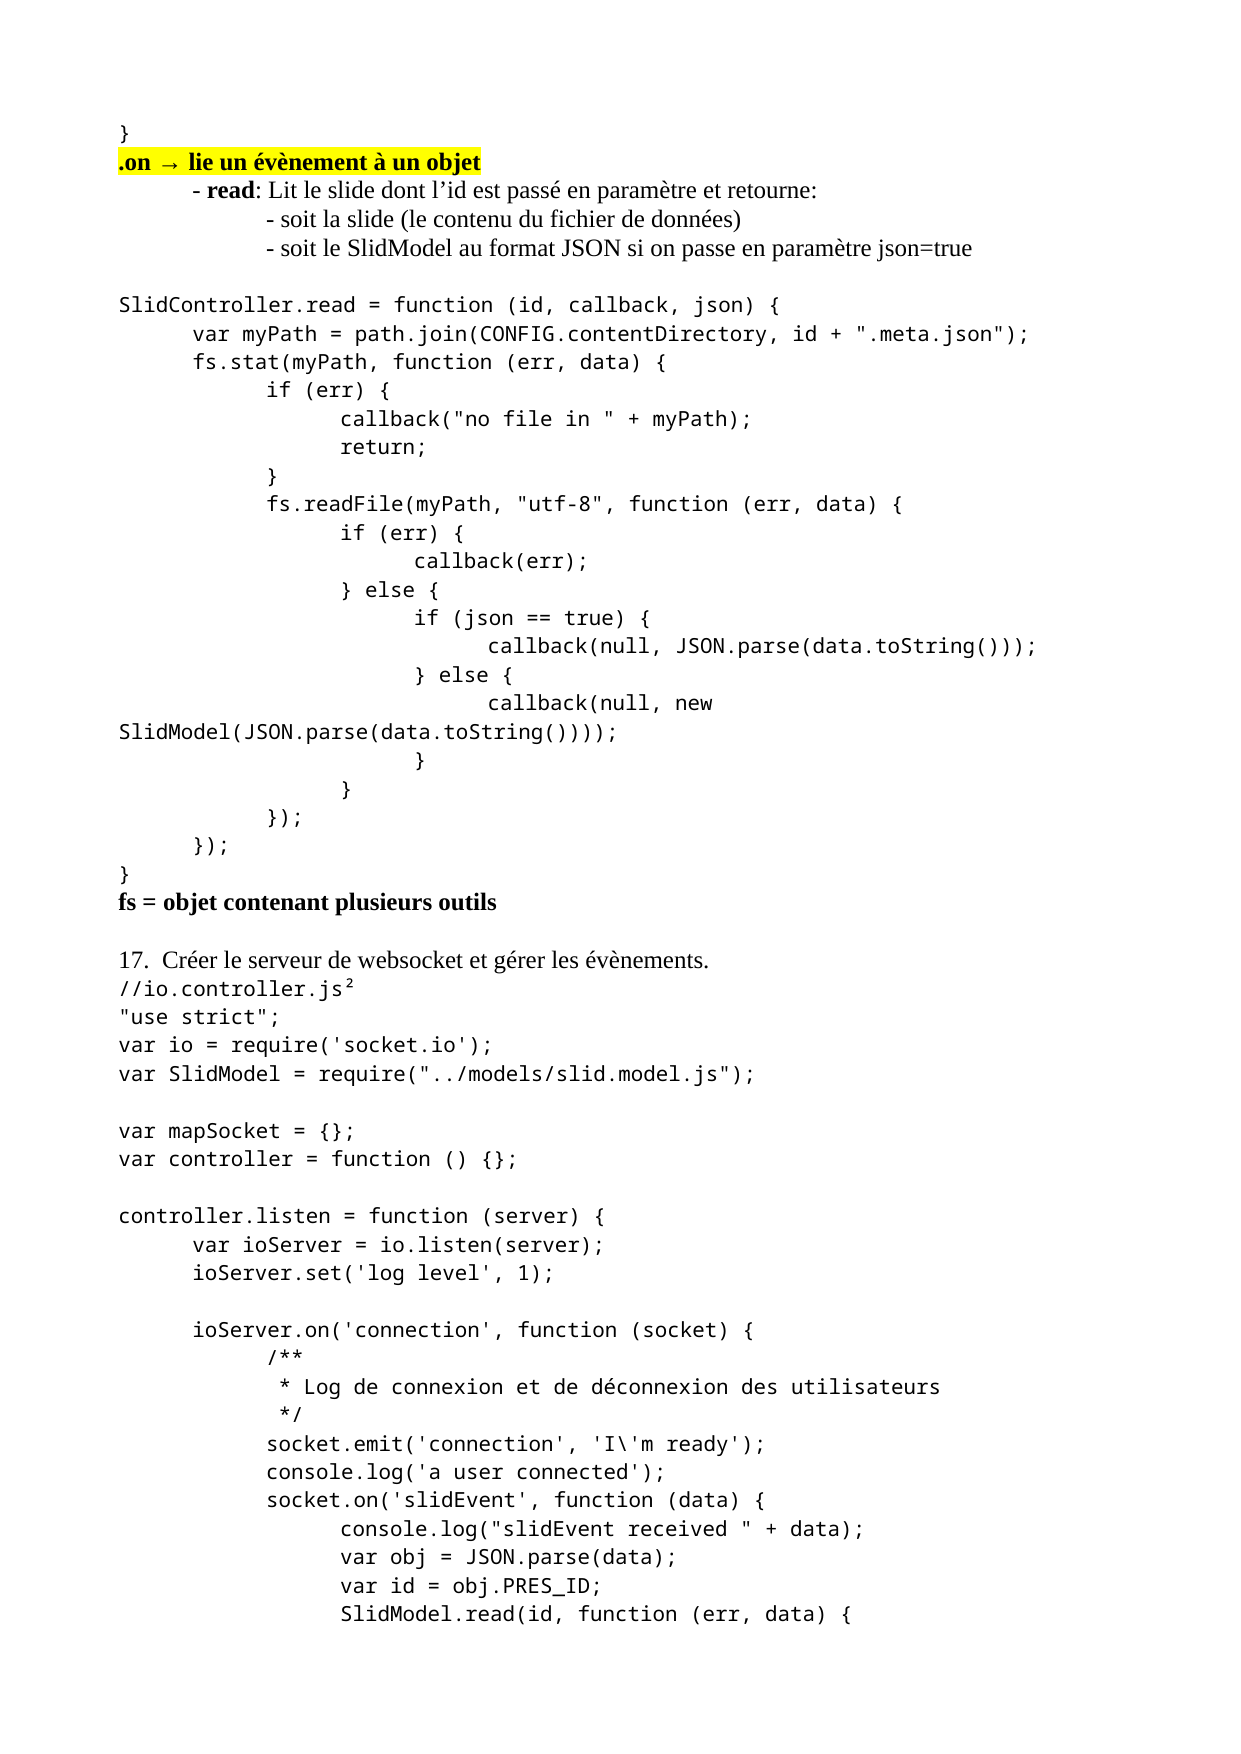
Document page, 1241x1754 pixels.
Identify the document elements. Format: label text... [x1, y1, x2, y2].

text SlidModel.read(id, function (err, data) { [118, 1599, 1122, 1628]
text } [118, 118, 1122, 147]
text controller.listen = function (server) { [118, 1201, 1122, 1230]
text callback(err); [118, 546, 1122, 575]
text socket.on('slidEvent', function (data) { [118, 1486, 1122, 1514]
text "use strict"; [118, 1002, 1122, 1031]
text - soit le SlidModel au format JSON si on passe en paramètre json=true [118, 233, 1122, 262]
text var obj = JSON.parse(data); [118, 1542, 1122, 1571]
text var ioServer = io.listen(server); [118, 1230, 1122, 1258]
text console.log("slidEvent received " + data); [118, 1514, 1122, 1542]
text } else { [118, 575, 1122, 603]
text //io.controller.js² [118, 974, 1122, 1002]
text callback("no file in " + myPath); [118, 404, 1122, 432]
text } [118, 461, 1122, 489]
text SlidController.read = function (id, callback, json) { [118, 290, 1122, 319]
text */ [118, 1400, 1122, 1429]
text console.log('a user connected'); [118, 1457, 1122, 1486]
text fs = objet contenant plusieurs outils [118, 887, 1122, 916]
text callback(null, JSON.parse(data.toString())); [118, 632, 1122, 660]
text * Log de connexion et de déconnexion des utilisateurs [118, 1372, 1122, 1400]
text callback(null, new SlidModel(JSON.parse(data.toString()))); [118, 688, 1122, 745]
text var myPath = path.join(CONFIG.contentDirectory, id + ".meta.json"); [118, 319, 1122, 347]
text ioServer.set('log level', 1); [118, 1258, 1122, 1287]
text } [118, 859, 1122, 887]
text fs.stat(myPath, function (err, data) { [118, 347, 1122, 376]
text } [118, 774, 1122, 802]
text }); [118, 831, 1122, 859]
text var io = require('socket.io'); [118, 1031, 1122, 1059]
text }); [118, 802, 1122, 831]
text return; [118, 432, 1122, 461]
text - read: Lit le slide dont l’id est passé en paramètre et retourne: [118, 175, 1122, 204]
text } [118, 745, 1122, 774]
text if (err) { [118, 518, 1122, 546]
text var controller = function () {}; [118, 1144, 1122, 1173]
text if (json == true) { [118, 603, 1122, 632]
text var mapSocket = {}; [118, 1116, 1122, 1144]
text var id = obj.PRES_ID; [118, 1571, 1122, 1599]
text .on → lie un évènement à un objet [118, 147, 1122, 175]
text if (err) { [118, 376, 1122, 404]
text } else { [118, 660, 1122, 688]
text ioServer.on('connection', function (socket) { [118, 1315, 1122, 1343]
text 17. Créer le serveur de websocket et gérer les évènements. [118, 945, 1122, 974]
text var SlidModel = require("../models/slid.model.js"); [118, 1059, 1122, 1087]
text /** [118, 1343, 1122, 1372]
text - soit la slide (le contenu du fichier de données) [118, 204, 1122, 233]
text fs.readFile(myPath, "utf-8", function (err, data) { [118, 489, 1122, 518]
text socket.emit('connection', 'I\'m ready'); [118, 1429, 1122, 1457]
